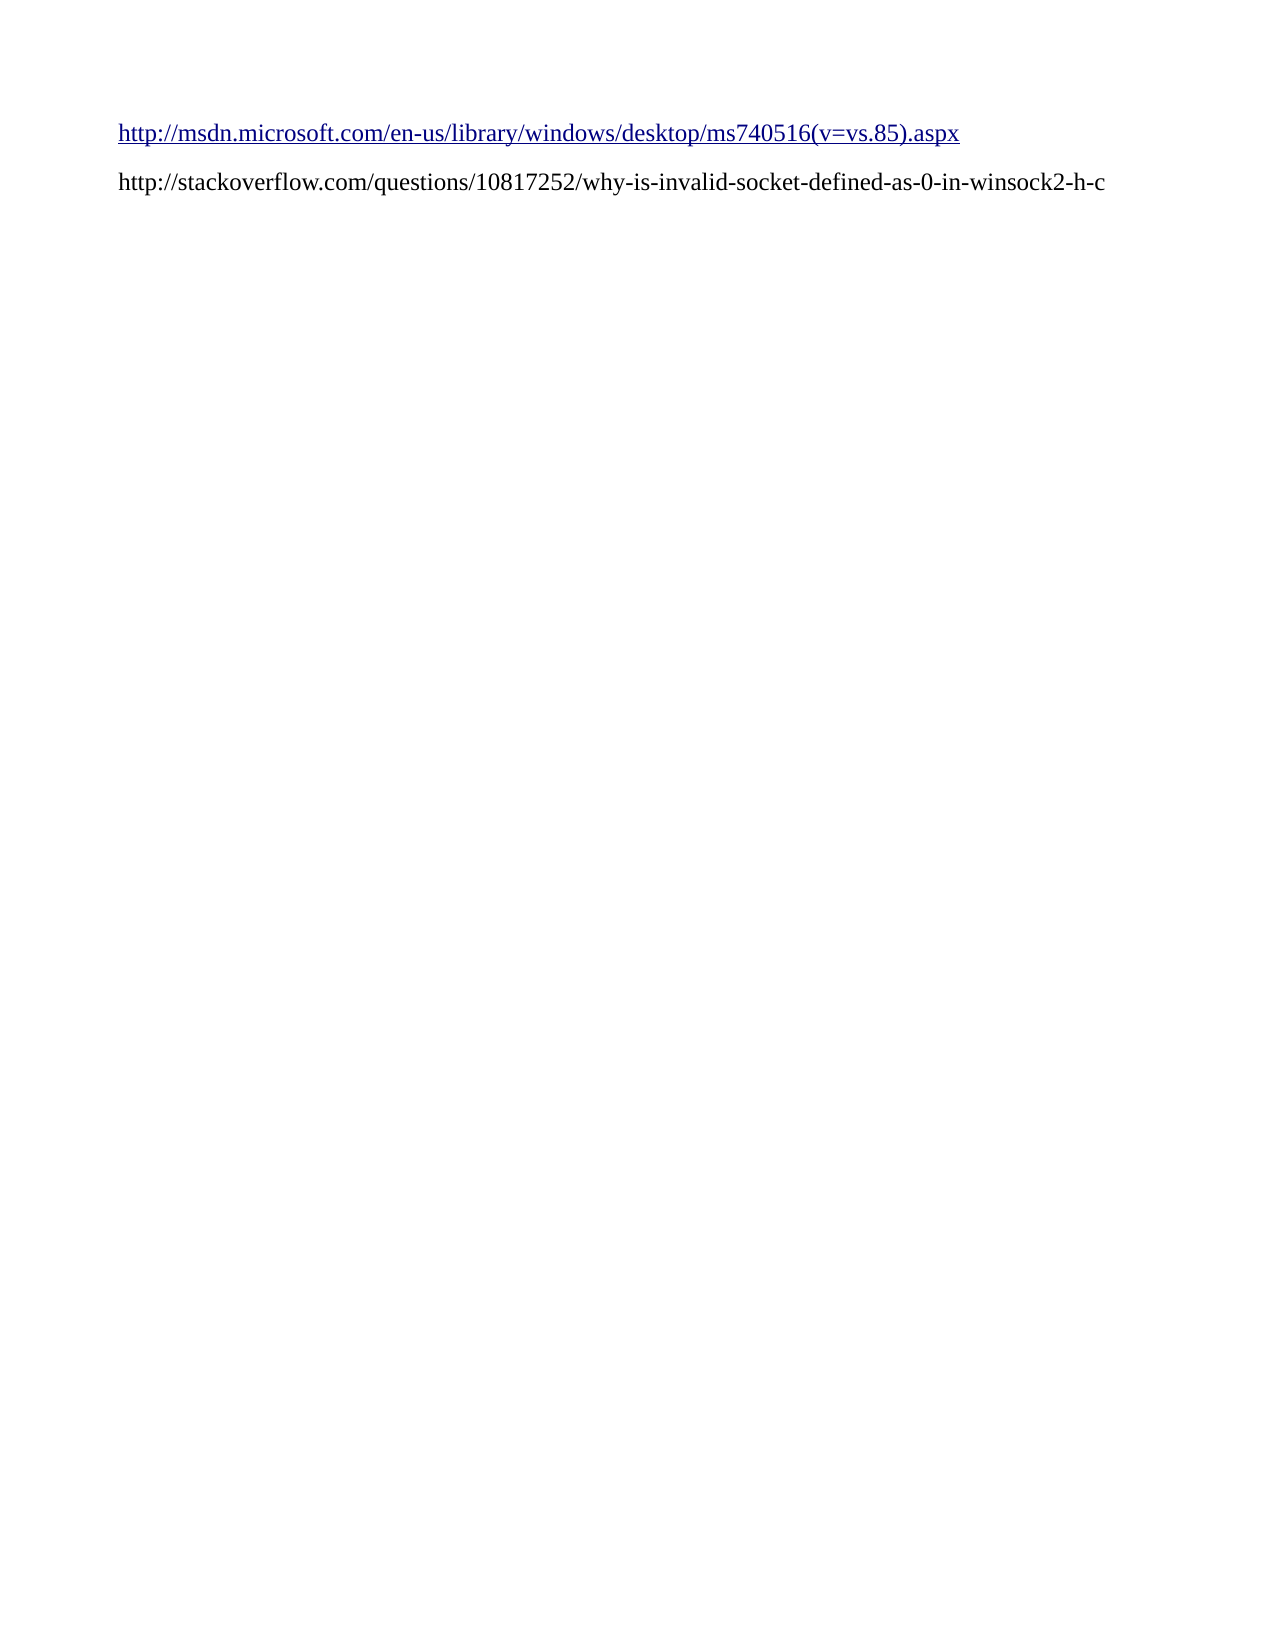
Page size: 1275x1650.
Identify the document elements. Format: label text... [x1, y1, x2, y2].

text http://msdn.microsoft.com/en-us/library/windows/desktop/ms740516(v=vs.85).aspx [118, 118, 1157, 147]
text http://stackoverflow.com/questions/10817252/why-is-invalid-socket-defined-as-0-in-winsock2-h-c [118, 167, 1157, 196]
